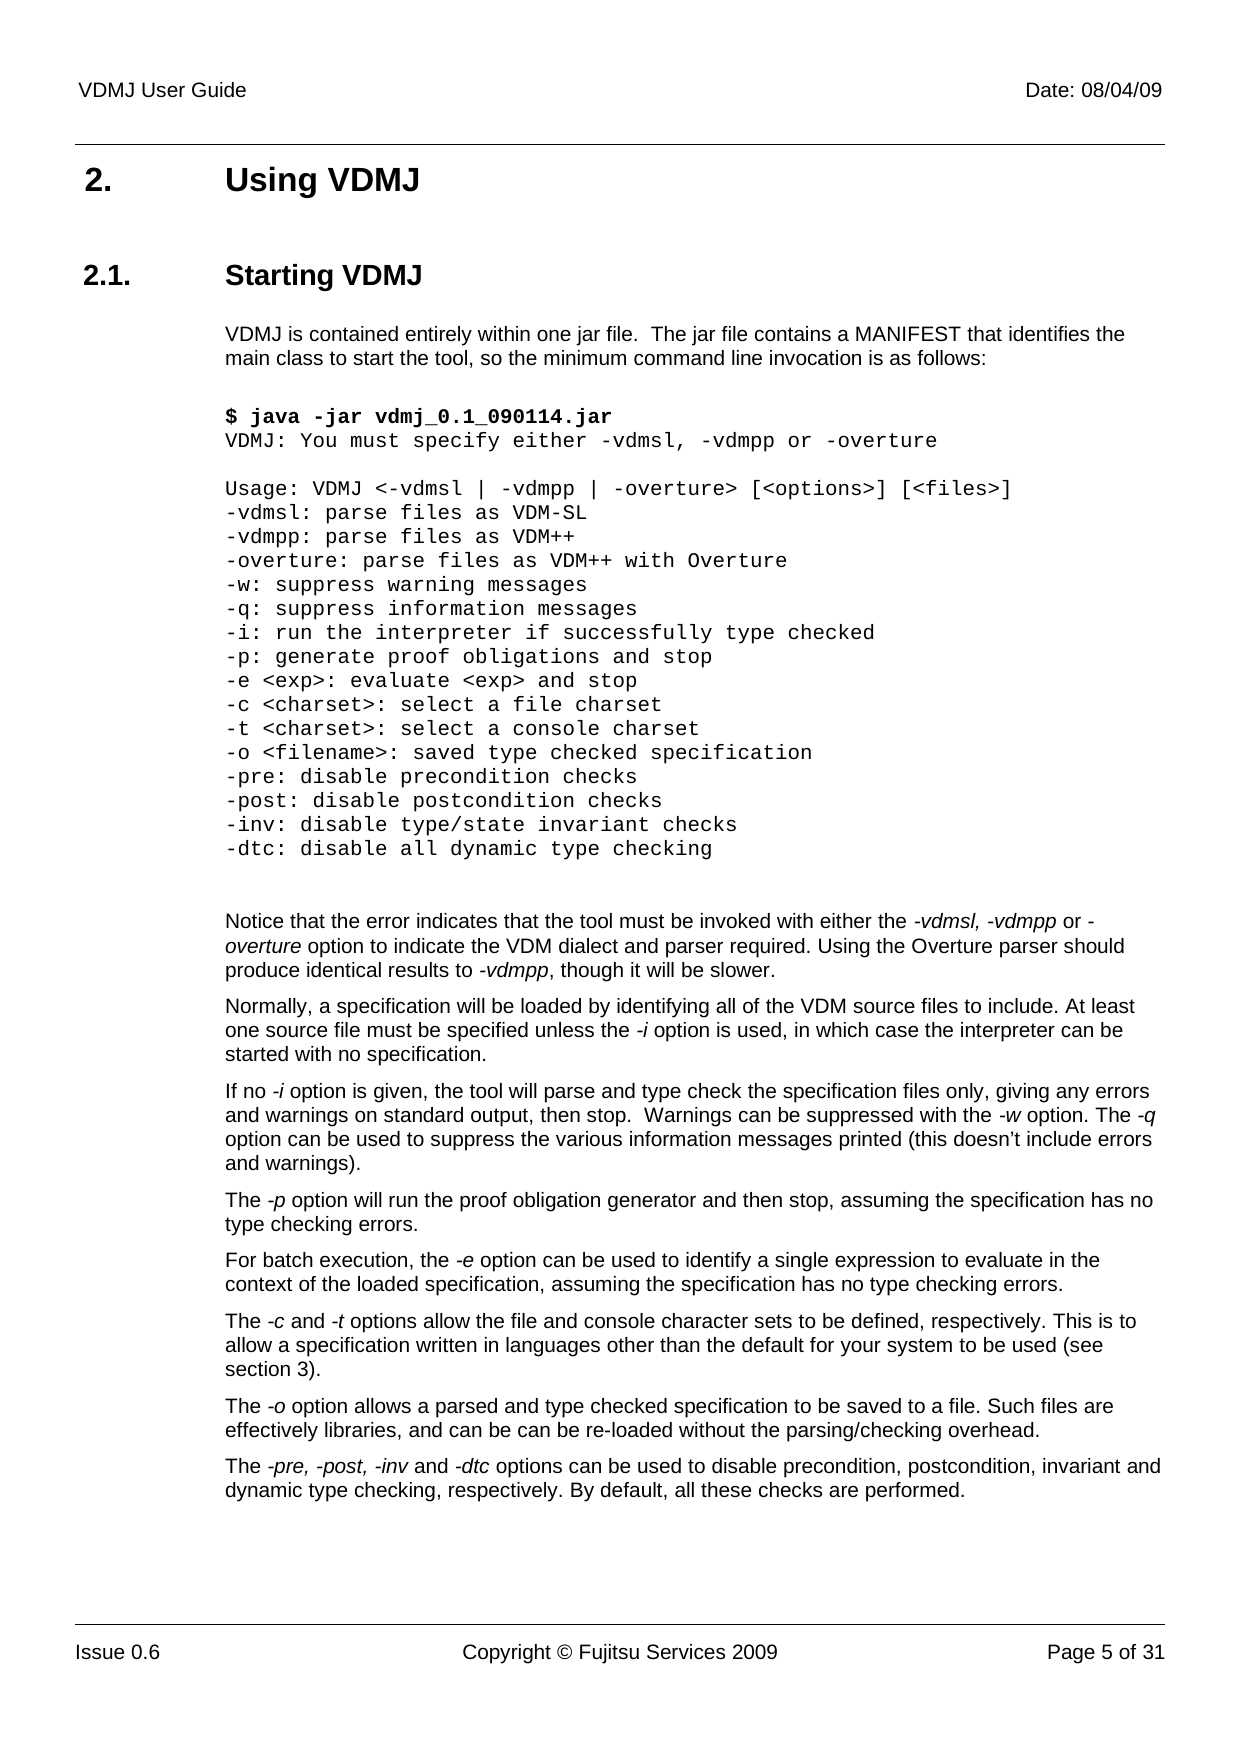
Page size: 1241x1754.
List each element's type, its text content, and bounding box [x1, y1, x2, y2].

text Usage: VDMJ <-vdmsl | -vdmpp | -overture> [<options>] [<files>] [225, 478, 1165, 502]
text -pre: disable precondition checks [225, 766, 1165, 790]
text The -o option allows a parsed and type checked specification to be saved to a file. Such files are effectively libraries, and can be can be re-loaded without the parsing/checking overhead. [225, 1393, 1165, 1442]
text VDMJ: You must specify either -vdmsl, -vdmpp or -overture [225, 430, 1165, 454]
text VDMJ is contained entirely within one jar file. The jar file contains a MANIFEST that identifies the main class to start the tool, so the minimum command line invocation is as follows: [225, 322, 1165, 370]
text -w: suppress warning messages [225, 574, 1165, 598]
text -i: run the interpreter if successfully type checked [225, 622, 1165, 646]
text The -c and -t options allow the file and console character sets to be defined, respectively. This is to allow a specification written in languages other than the default for your system to be used (see section 3). [225, 1309, 1165, 1381]
text -p: generate proof obligations and stop [225, 646, 1165, 670]
text For batch execution, the -e option can be used to identify a single expression to evaluate in the context of the loaded specification, assuming the specification has no type checking errors. [225, 1248, 1165, 1296]
text The -p option will run the proof obligation generator and then stop, assuming the specification has no type checking errors. [225, 1188, 1165, 1236]
text The -pre, -post, -inv and -dtc options can be used to disable precondition, postcondition, invariant and dynamic type checking, respectively. By default, all these checks are performed. [225, 1454, 1165, 1502]
text Normally, a specification will be loaded by identifying all of the VDM source files to include. At least one source file must be specified unless the -i option is used, in which case the interpreter can be started with no specification. [225, 994, 1165, 1066]
text If no -i option is given, the tool will parse and type check the specification files only, giving any errors and warnings on standard output, then stop. Warnings can be suppressed with the -w option. The -q option can be used to suppress the various information messages printed (this doesn’t include errors and warnings). [225, 1079, 1165, 1175]
text -q: suppress information messages [225, 598, 1165, 622]
text -overture: parse files as VDM++ with Overture [225, 550, 1165, 574]
text -vdmpp: parse files as VDM++ [225, 526, 1165, 550]
text Notice that the error indicates that the tool must be invoked with either the -vdmsl, -vdmpp or -overture option to indicate the VDM dialect and parser required. Using the Overture parser should produce identical results to -vdmpp, though it will be slower. [225, 909, 1165, 982]
text -post: disable postcondition checks [225, 790, 1165, 814]
subtitle Using VDMJ [75, 160, 1165, 198]
text -e <exp>: evaluate <exp> and stop [225, 670, 1165, 694]
text -c <charset>: select a file charset [225, 694, 1165, 718]
text -vdmsl: parse files as VDM-SL [225, 502, 1165, 526]
text -o <filename>: saved type checked specification [225, 742, 1165, 766]
text -dtc: disable all dynamic type checking [225, 838, 1165, 862]
subtitle Starting VDMJ [75, 258, 1165, 292]
text -t <charset>: select a console charset [225, 718, 1165, 742]
text -inv: disable type/state invariant checks [225, 814, 1165, 838]
text $ java -jar vdmj_0.1_090114.jar [225, 406, 1165, 430]
